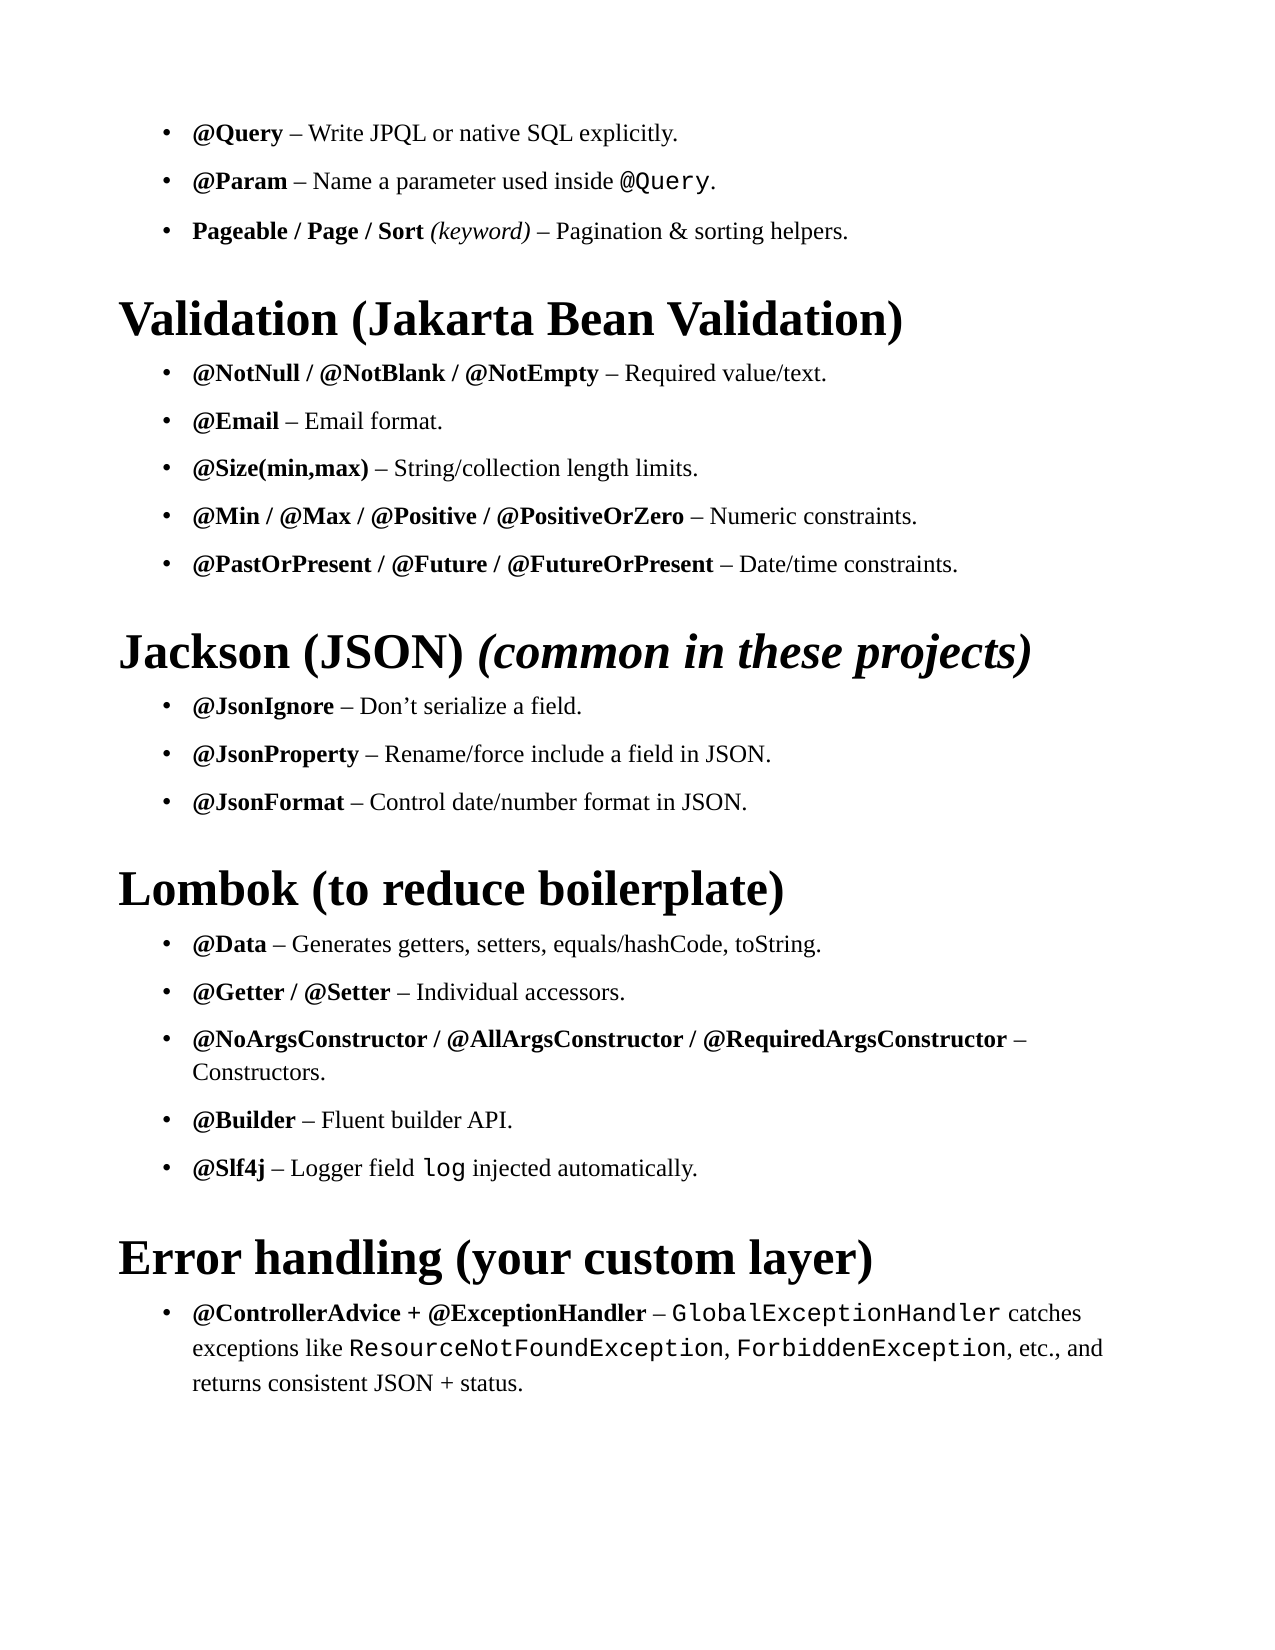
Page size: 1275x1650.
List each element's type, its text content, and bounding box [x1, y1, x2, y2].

list @JsonFormat – Control date/number format in JSON. [162, 787, 1157, 815]
subtitle Validation (Jakarta Bean Validation) [118, 288, 1157, 346]
list @Getter / @Setter – Individual accessors. [162, 977, 1157, 1006]
list Pageable / Page / Sort (keyword) – Pagination & sorting helpers. [162, 216, 1157, 244]
list @JsonIgnore – Don’t serialize a field. [162, 691, 1157, 720]
subtitle Lombok (to reduce boilerplate) [118, 859, 1157, 917]
list @NotNull / @NotBlank / @NotEmpty – Required value/text. [162, 358, 1157, 387]
list @Min / @Max / @Positive / @PositiveOrZero – Numeric constraints. [162, 501, 1157, 530]
list @ControllerAdvice + @ExceptionHandler – GlobalExceptionHandler catches exceptions like ResourceNotFoundException, ForbiddenException, etc., and returns consistent JSON + status. [162, 1298, 1157, 1397]
list @Size(min,max) – String/collection length limits. [162, 453, 1157, 482]
list @Data – Generates getters, setters, equals/hashCode, toString. [162, 929, 1157, 958]
list @JsonProperty – Rename/force include a field in JSON. [162, 739, 1157, 768]
list @Email – Email format. [162, 406, 1157, 435]
list @NoArgsConstructor / @AllArgsConstructor / @RequiredArgsConstructor – Constructors. [162, 1024, 1157, 1086]
list @Builder – Fluent builder API. [162, 1105, 1157, 1134]
subtitle Error handling (your custom layer) [118, 1228, 1157, 1285]
list @Param – Name a parameter used inside @Query. [162, 166, 1157, 197]
subtitle Jackson (JSON) (common in these projects) [118, 621, 1157, 679]
list @Query – Write JPQL or native SQL explicitly. [162, 118, 1157, 147]
list @PastOrPresent / @Future / @FutureOrPresent – Date/time constraints. [162, 549, 1157, 577]
list @Slf4j – Logger field log injected automatically. [162, 1153, 1157, 1183]
